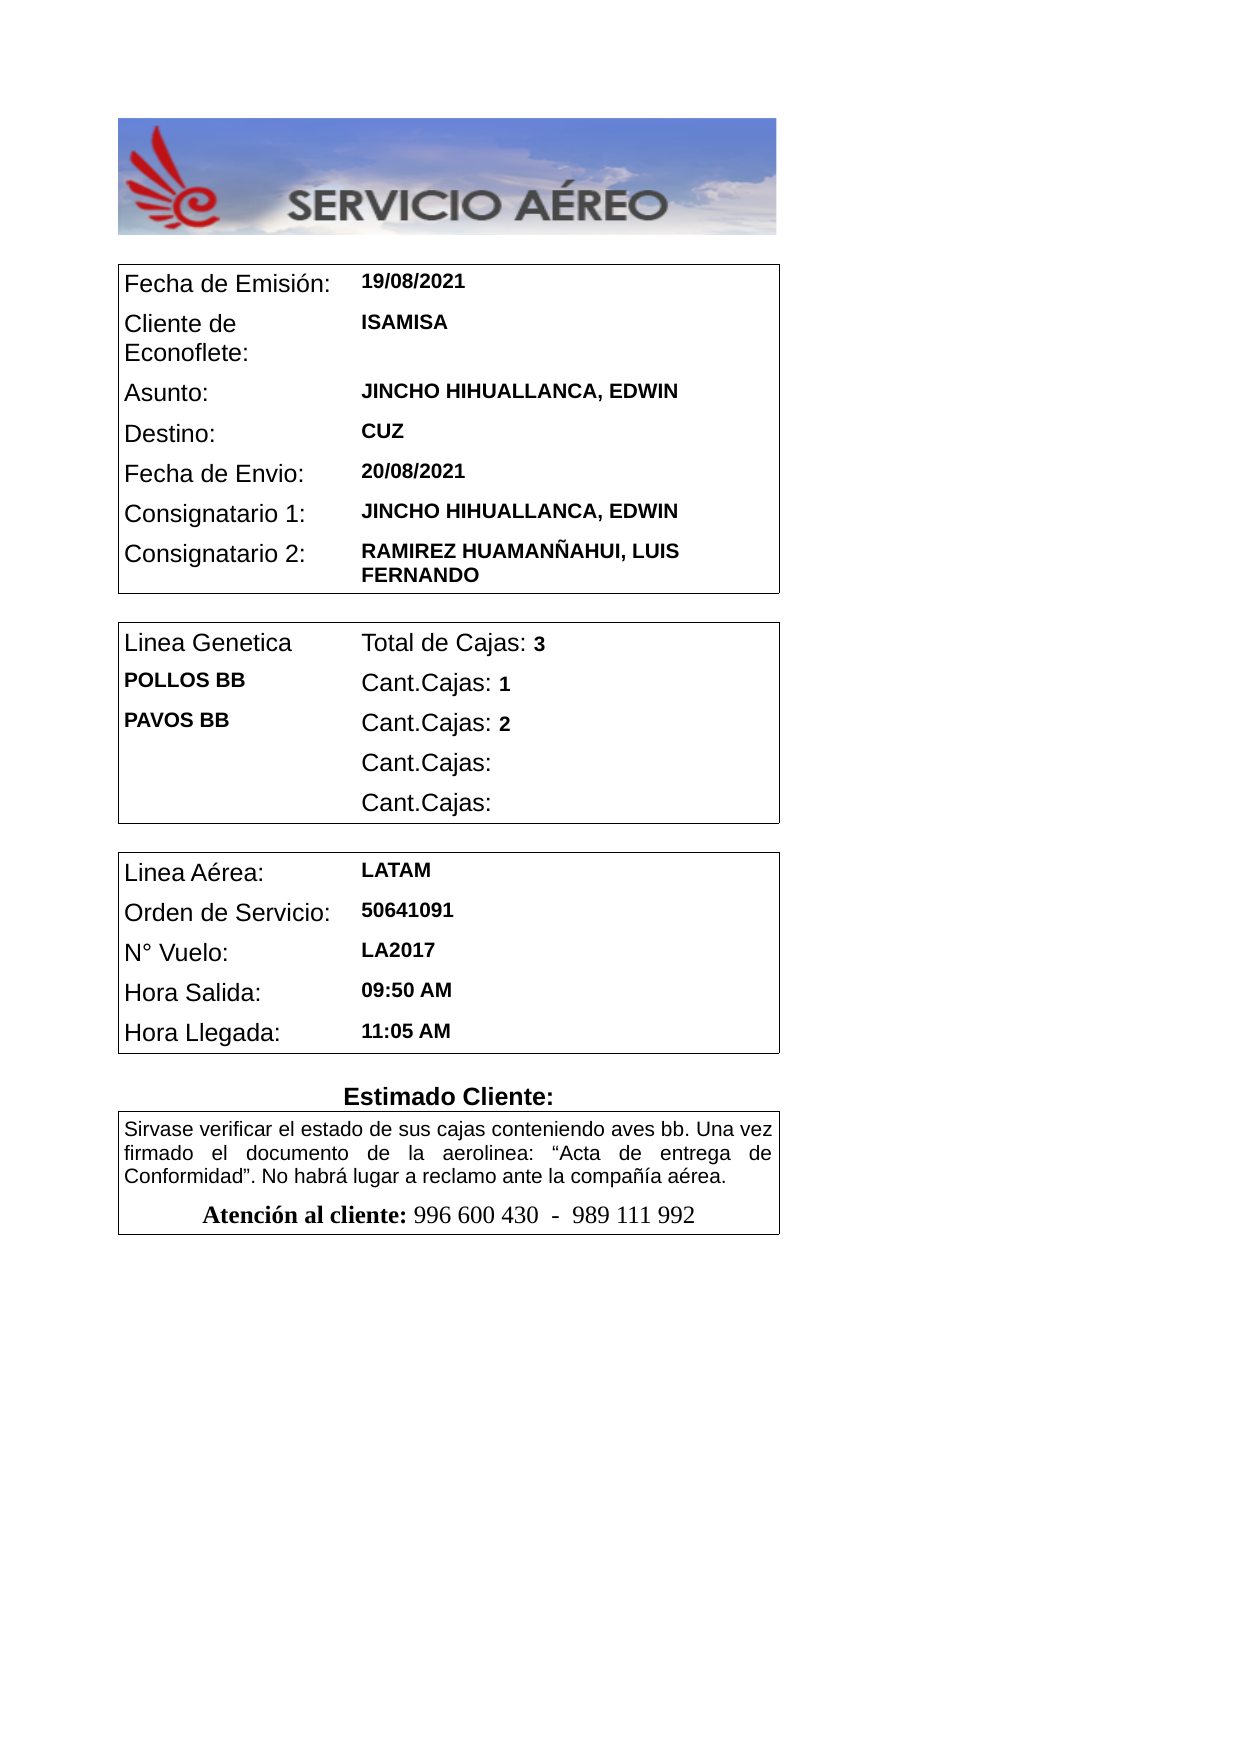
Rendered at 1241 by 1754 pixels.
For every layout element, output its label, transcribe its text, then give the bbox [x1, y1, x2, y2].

table_cell [119, 743, 356, 783]
table_cell Hora Salida: [119, 973, 356, 1013]
table_cell LA2017 [356, 932, 779, 972]
table_cell Consignatario 1: [119, 493, 356, 533]
table_cell Cant.Cajas: 2 [356, 702, 779, 742]
table_cell POLLOS BB [119, 662, 356, 702]
table_cell Cant.Cajas: 1 [356, 662, 779, 702]
table_cell Linea Aérea: [119, 853, 356, 892]
table_cell Consignatario 2: [119, 534, 356, 593]
table_cell 09:50 AM [356, 973, 779, 1013]
table_cell 20/08/2021 [356, 453, 779, 493]
table_cell N° Vuelo: [119, 932, 356, 972]
table_cell Estimado Cliente: [118, 1054, 779, 1111]
table_cell Linea Genetica [119, 623, 356, 662]
table_cell Total de Cajas: 3 [356, 623, 779, 662]
table_cell Cant.Cajas: [356, 743, 779, 783]
table_header 19/08/2021 [356, 265, 779, 304]
table_cell [356, 594, 779, 622]
table_cell JINCHO HIHUALLANCA, EDWIN [356, 373, 779, 413]
picture [118, 118, 777, 235]
table_cell Asunto: [119, 373, 356, 413]
table_cell 11:05 AM [356, 1013, 779, 1053]
table_cell LATAM [356, 853, 779, 892]
table_cell Orden de Servicio: [119, 892, 356, 932]
table_cell Hora Llegada: [119, 1013, 356, 1053]
table_cell CUZ [356, 413, 779, 453]
table_cell [119, 783, 356, 823]
table_cell Fecha de Envio: [119, 453, 356, 493]
table_cell Atención al cliente: 996 600 430 - 989 111 992 [119, 1194, 779, 1234]
table_cell ISAMISA [356, 304, 779, 373]
table_cell PAVOS BB [119, 702, 356, 742]
table_cell Destino: [119, 413, 356, 453]
table_cell RAMIREZ HUAMANÑAHUI, LUIS FERNANDO [356, 534, 779, 593]
table_cell Cliente de Econoflete: [119, 304, 356, 373]
table_cell Cant.Cajas: [356, 783, 779, 823]
table_header Fecha de Emisión: [119, 265, 356, 304]
table_cell [118, 824, 356, 852]
table_cell [118, 594, 356, 622]
table_cell 50641091 [356, 892, 779, 932]
table_cell [356, 824, 779, 852]
table_cell JINCHO HIHUALLANCA, EDWIN [356, 493, 779, 533]
table_cell Sirvase verificar el estado de sus cajas conteniendo aves bb. Una vez firmado el documento de la aerolinea: “Acta de entrega de Conformidad”. No habrá lugar a reclamo ante la compañía aérea. [119, 1112, 779, 1194]
